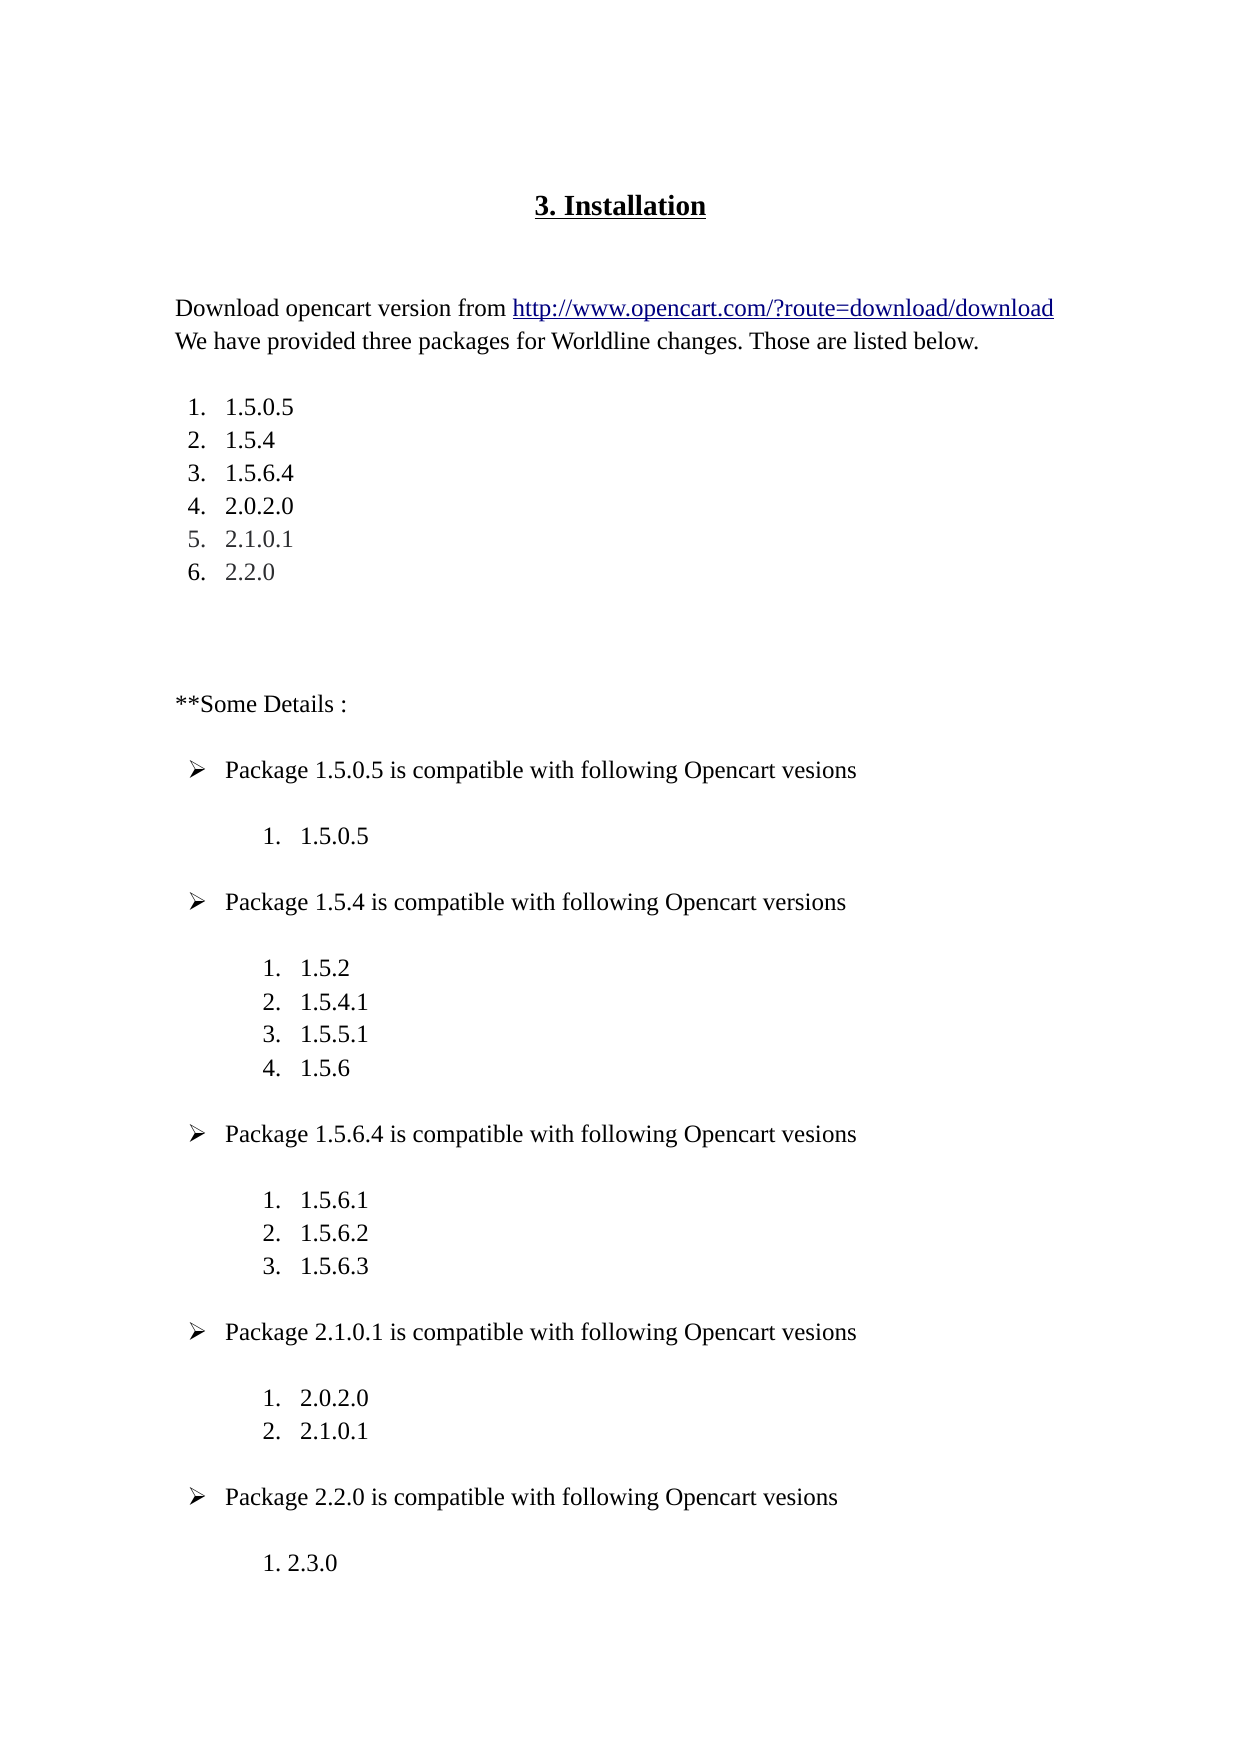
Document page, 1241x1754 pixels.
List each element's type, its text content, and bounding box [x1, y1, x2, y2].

text 3. Installation [150, 188, 1090, 222]
list 1.5.6 [262, 1053, 1090, 1081]
list Package 1.5.4 is compatible with following Opencart versions [187, 887, 1090, 916]
list 2.2.0 [225, 557, 1090, 586]
list 1.5.0.5 [262, 821, 1090, 850]
list 1.5.6.3 [262, 1251, 1090, 1279]
list 2.1.0.1 [262, 1416, 1090, 1444]
list 1. 2.3.0 [262, 1548, 1090, 1577]
list Package 2.1.0.1 is compatible with following Opencart vesions [187, 1317, 1090, 1346]
text We have provided three packages for Worldline changes. Those are listed below. [150, 326, 1090, 355]
list Package 1.5.6.4 is compatible with following Opencart vesions [187, 1119, 1090, 1147]
list 1.5.6.2 [262, 1218, 1090, 1246]
text **Some Details : [150, 689, 1090, 718]
list 1.5.4.1 [262, 987, 1090, 1015]
list Package 2.2.0 is compatible with following Opencart vesions [187, 1482, 1090, 1511]
list 2.1.0.1 [225, 524, 1090, 553]
list 2.0.2.0 [225, 491, 1090, 520]
list 1.5.0.5 [225, 392, 1090, 421]
text Download opencart version from http://www.opencart.com/?route=download/download [150, 293, 1090, 322]
list 1.5.6.1 [262, 1185, 1090, 1213]
list 1.5.2 [262, 953, 1090, 982]
list 1.5.5.1 [262, 1019, 1090, 1048]
list 1.5.4 [225, 425, 1090, 454]
list Package 1.5.0.5 is compatible with following Opencart vesions [187, 755, 1090, 784]
list 1.5.6.4 [225, 458, 1090, 487]
list 2.0.2.0 [262, 1383, 1090, 1412]
